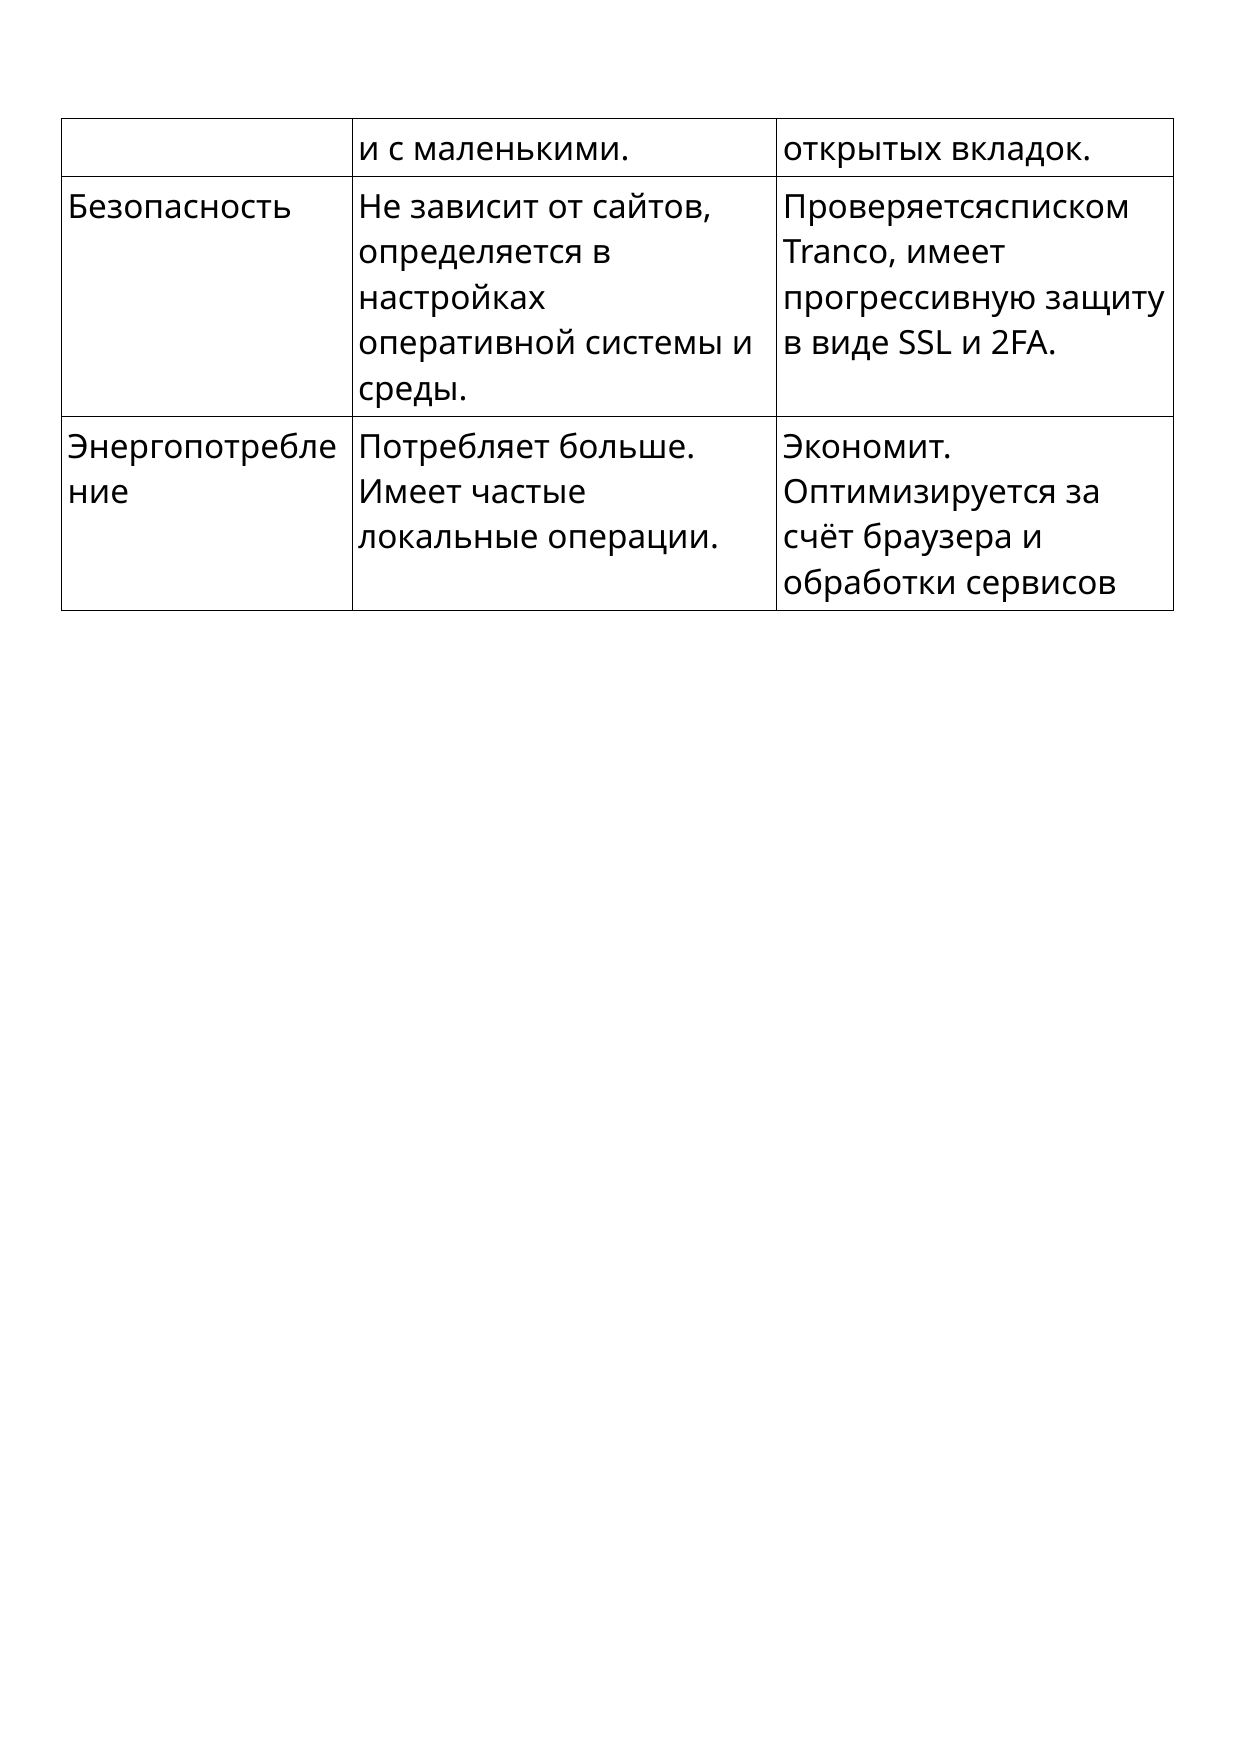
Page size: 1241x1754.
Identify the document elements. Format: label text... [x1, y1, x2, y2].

table_cell и с маленькими. [353, 119, 776, 176]
table_cell Энергопотребление [62, 417, 352, 610]
table_cell Экономит. Оптимизируется за счёт браузера и обработки сервисов [777, 417, 1173, 610]
table_cell Не зависит от сайтов, определяется в настройках оперативной системы и среды. [353, 177, 776, 416]
table_cell открытых вкладок. [777, 119, 1173, 176]
table_cell Безопасность [62, 177, 352, 416]
table_cell Потребляет больше. Имеет частые локальные операции. [353, 417, 776, 610]
table_cell [62, 119, 352, 176]
table_cell Проверяетсясписком Tranco, имеет прогрессивную защиту в виде SSL и 2FA. [777, 177, 1173, 416]
